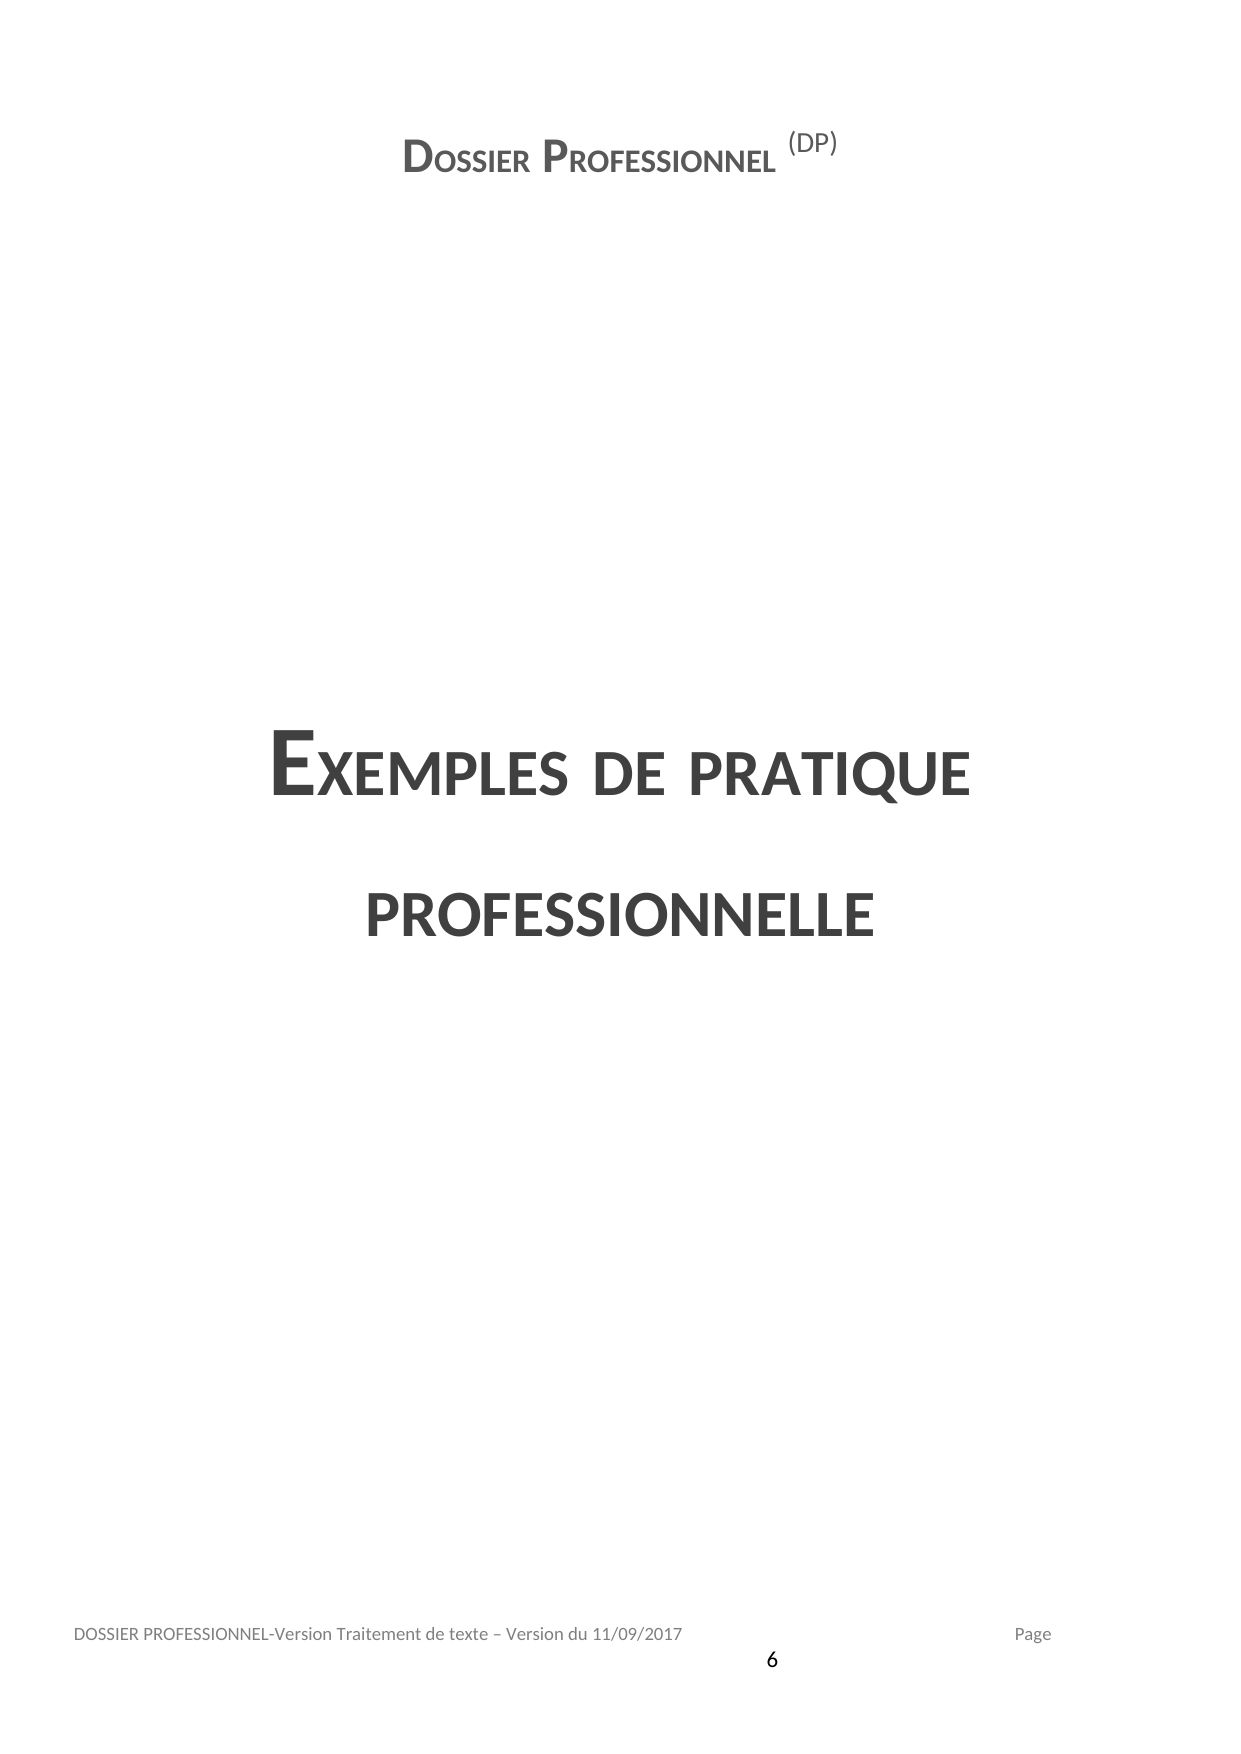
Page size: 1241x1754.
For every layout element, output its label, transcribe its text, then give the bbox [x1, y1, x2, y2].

text Exemples de pratique [118, 699, 1122, 821]
text professionnelle [118, 839, 1122, 961]
